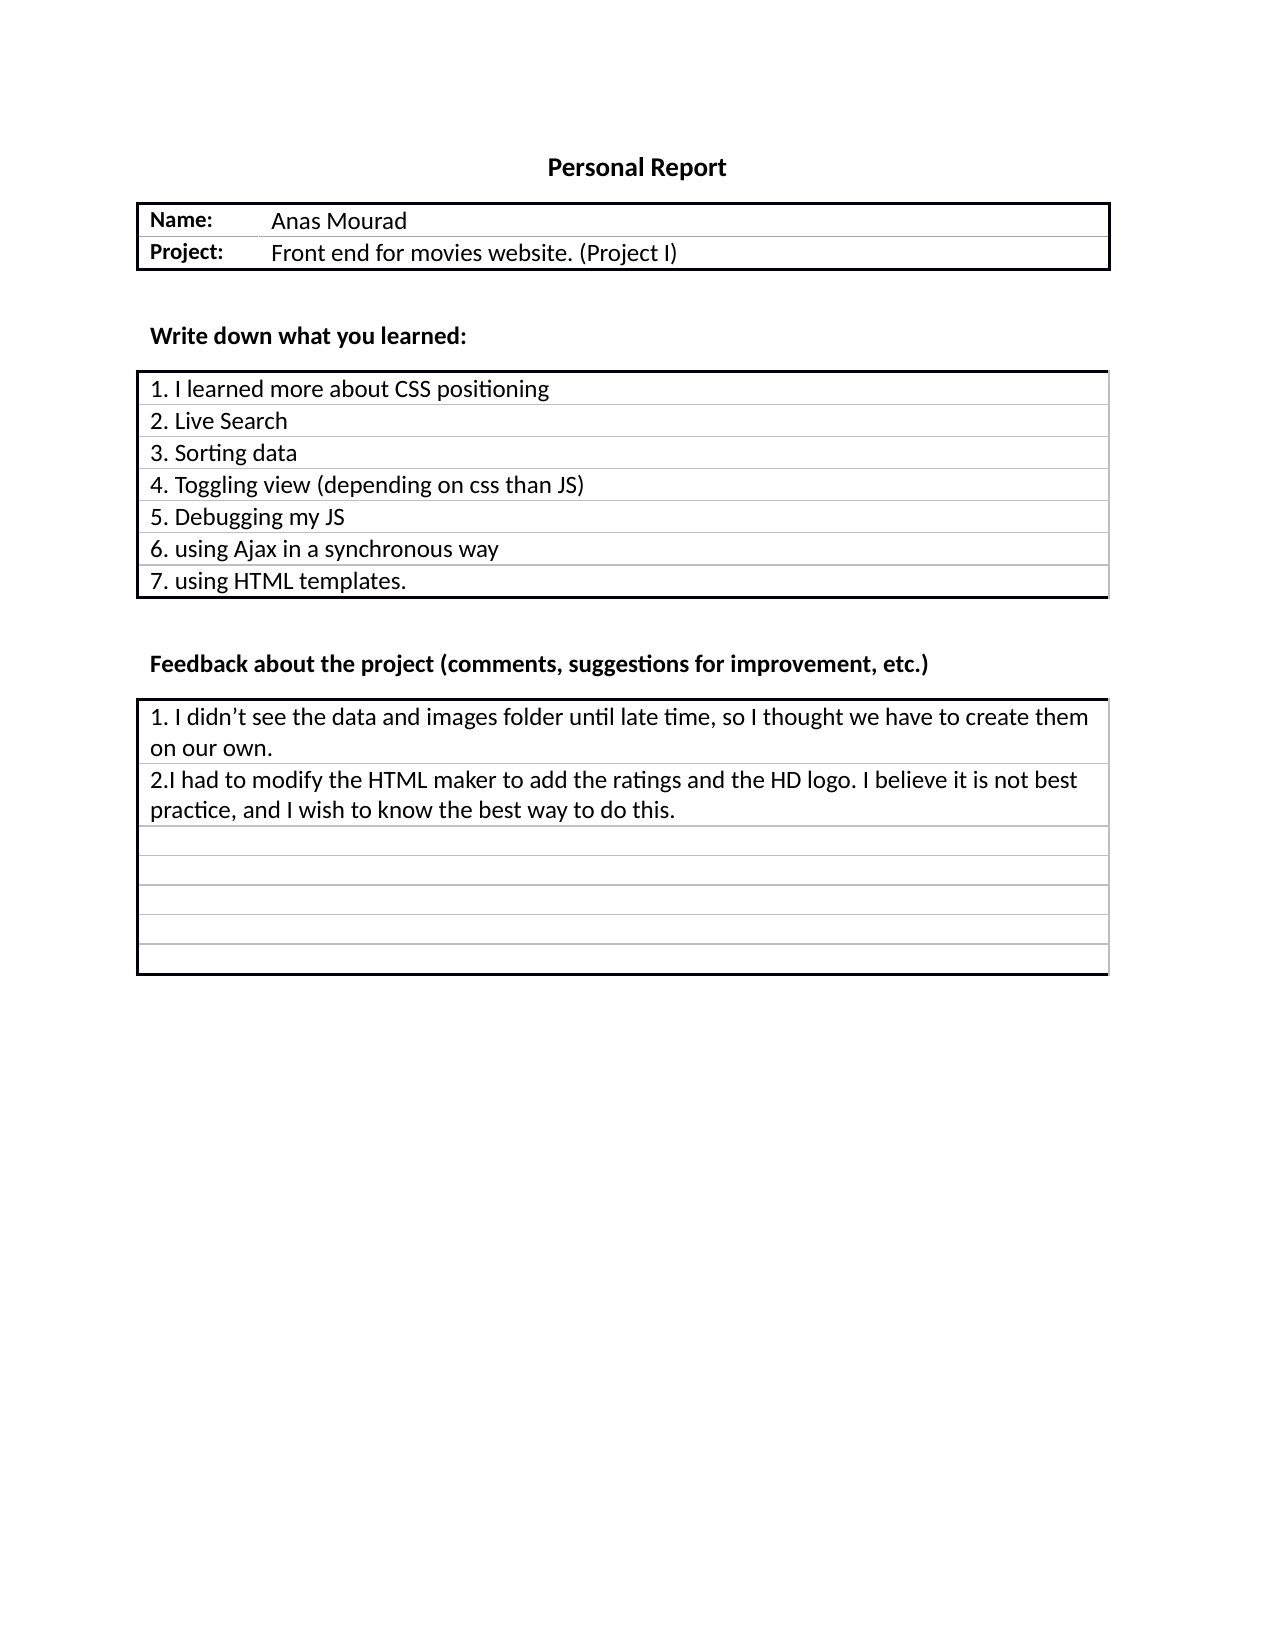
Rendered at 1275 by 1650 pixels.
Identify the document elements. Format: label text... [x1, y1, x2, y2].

table_cell 6. using Ajax in a synchronous way [139, 533, 1108, 564]
table_cell [139, 856, 1108, 884]
table_header Anas Mourad [259, 205, 1108, 236]
table_cell 3. Sorting data [139, 437, 1108, 468]
table_cell 2.I had to modify the HTML maker to add the ratings and the HD logo. I believe it is not best practice, and I wish to know the best way to do this. [139, 764, 1108, 825]
table_cell Front end for movies website. (Project I) [259, 237, 1108, 267]
table_cell 7. using HTML templates. [139, 566, 1108, 596]
table_cell [139, 886, 1108, 914]
text Personal Report [150, 150, 1125, 183]
table_cell Project: [139, 237, 258, 267]
text Feedback about the project (comments, suggestions for improvement, etc.) [150, 649, 1125, 679]
table_cell 4. Toggling view (depending on css than JS) [139, 469, 1108, 500]
table_cell [139, 915, 1108, 943]
table_header 1. I learned more about CSS positioning [139, 373, 1108, 403]
table_cell 5. Debugging my JS [139, 501, 1108, 532]
table_cell [139, 945, 1108, 973]
table_header Name: [139, 205, 258, 236]
table_header 1. I didn’t see the data and images folder until late time, so I thought we have to create them on our own. [139, 701, 1108, 762]
table_cell 2. Live Search [139, 405, 1108, 436]
table_cell [139, 827, 1108, 854]
text Write down what you learned: [150, 320, 1125, 351]
